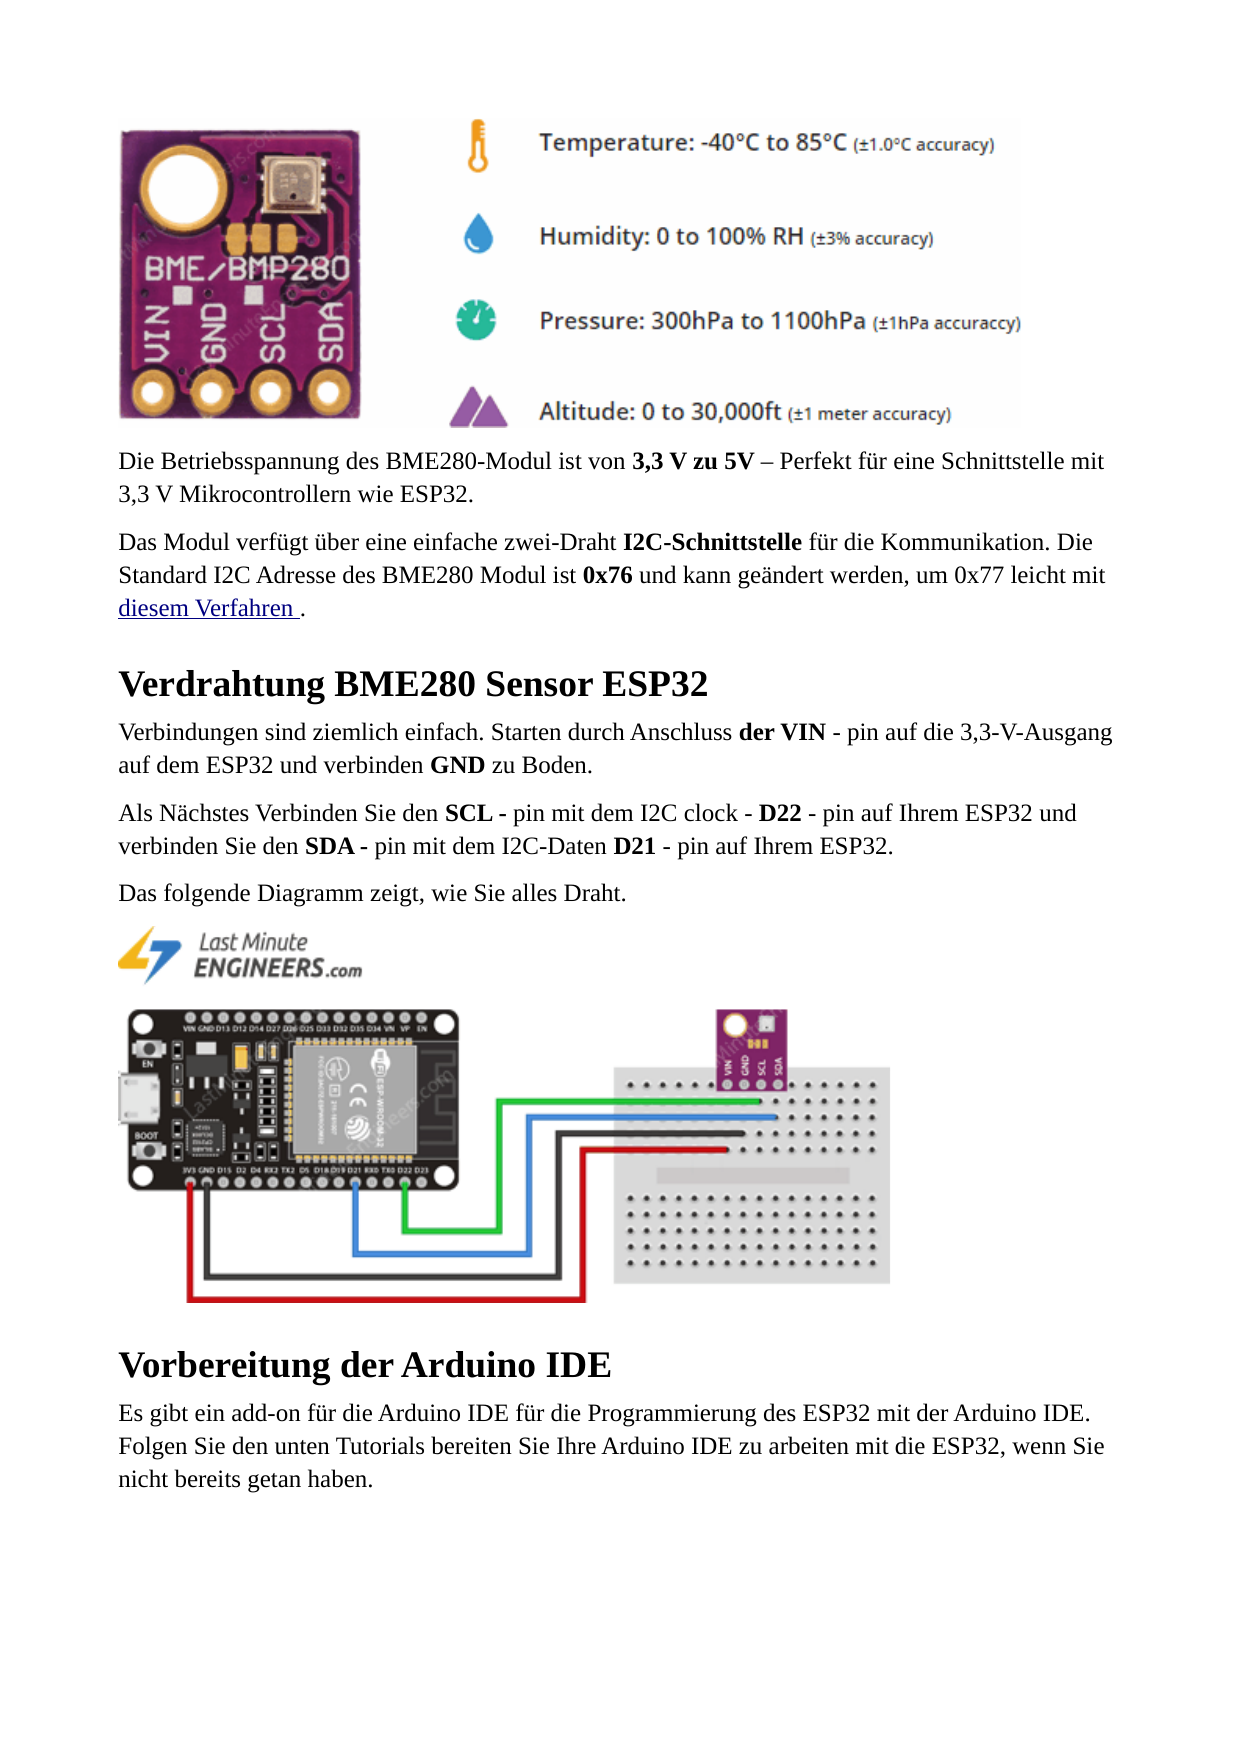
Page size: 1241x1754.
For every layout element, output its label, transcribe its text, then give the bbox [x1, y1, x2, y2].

text Die Betriebsspannung des BME280-Modul ist von 3,3 V zu 5V – Perfekt für eine Schnittstelle mit 3,3 V Mikrocontrollern wie ESP32. [118, 446, 1122, 508]
text Das folgende Diagramm zeigt, wie Sie alles Draht. [118, 878, 1122, 907]
subtitle Vorbereitung der Arduino IDE [118, 1342, 1122, 1385]
text Es gibt ein add-on für die Arduino IDE für die Programmierung des ESP32 mit der Arduino IDE. Folgen Sie den unten Tutorials bereiten Sie Ihre Arduino IDE zu arbeiten mit die ESP32, wenn Sie nicht bereits getan haben. [118, 1398, 1122, 1493]
picture [118, 118, 1022, 428]
subtitle Verdrahtung BME280 Sensor ESP32 [118, 661, 1122, 704]
text Als Nächstes Verbinden Sie den SCL - pin mit dem I2C clock - D22 - pin auf Ihrem ESP32 und verbinden Sie den SDA - pin mit dem I2C-Daten D21 - pin auf Ihrem ESP32. [118, 798, 1122, 859]
text Das Modul verfügt über eine einfache zwei-Draht I2C-Schnittstelle für die Kommunikation. Die Standard I2C Adresse des BME280 Modul ist 0x76 und kann geändert werden, um 0x77 leicht mit diesem Verfahren . [118, 527, 1122, 622]
text Verbindungen sind ziemlich einfach. Starten durch Anschluss der VIN - pin auf die 3,3-V-Ausgang auf dem ESP32 und verbinden GND zu Boden. [118, 717, 1122, 779]
picture [118, 926, 890, 1303]
